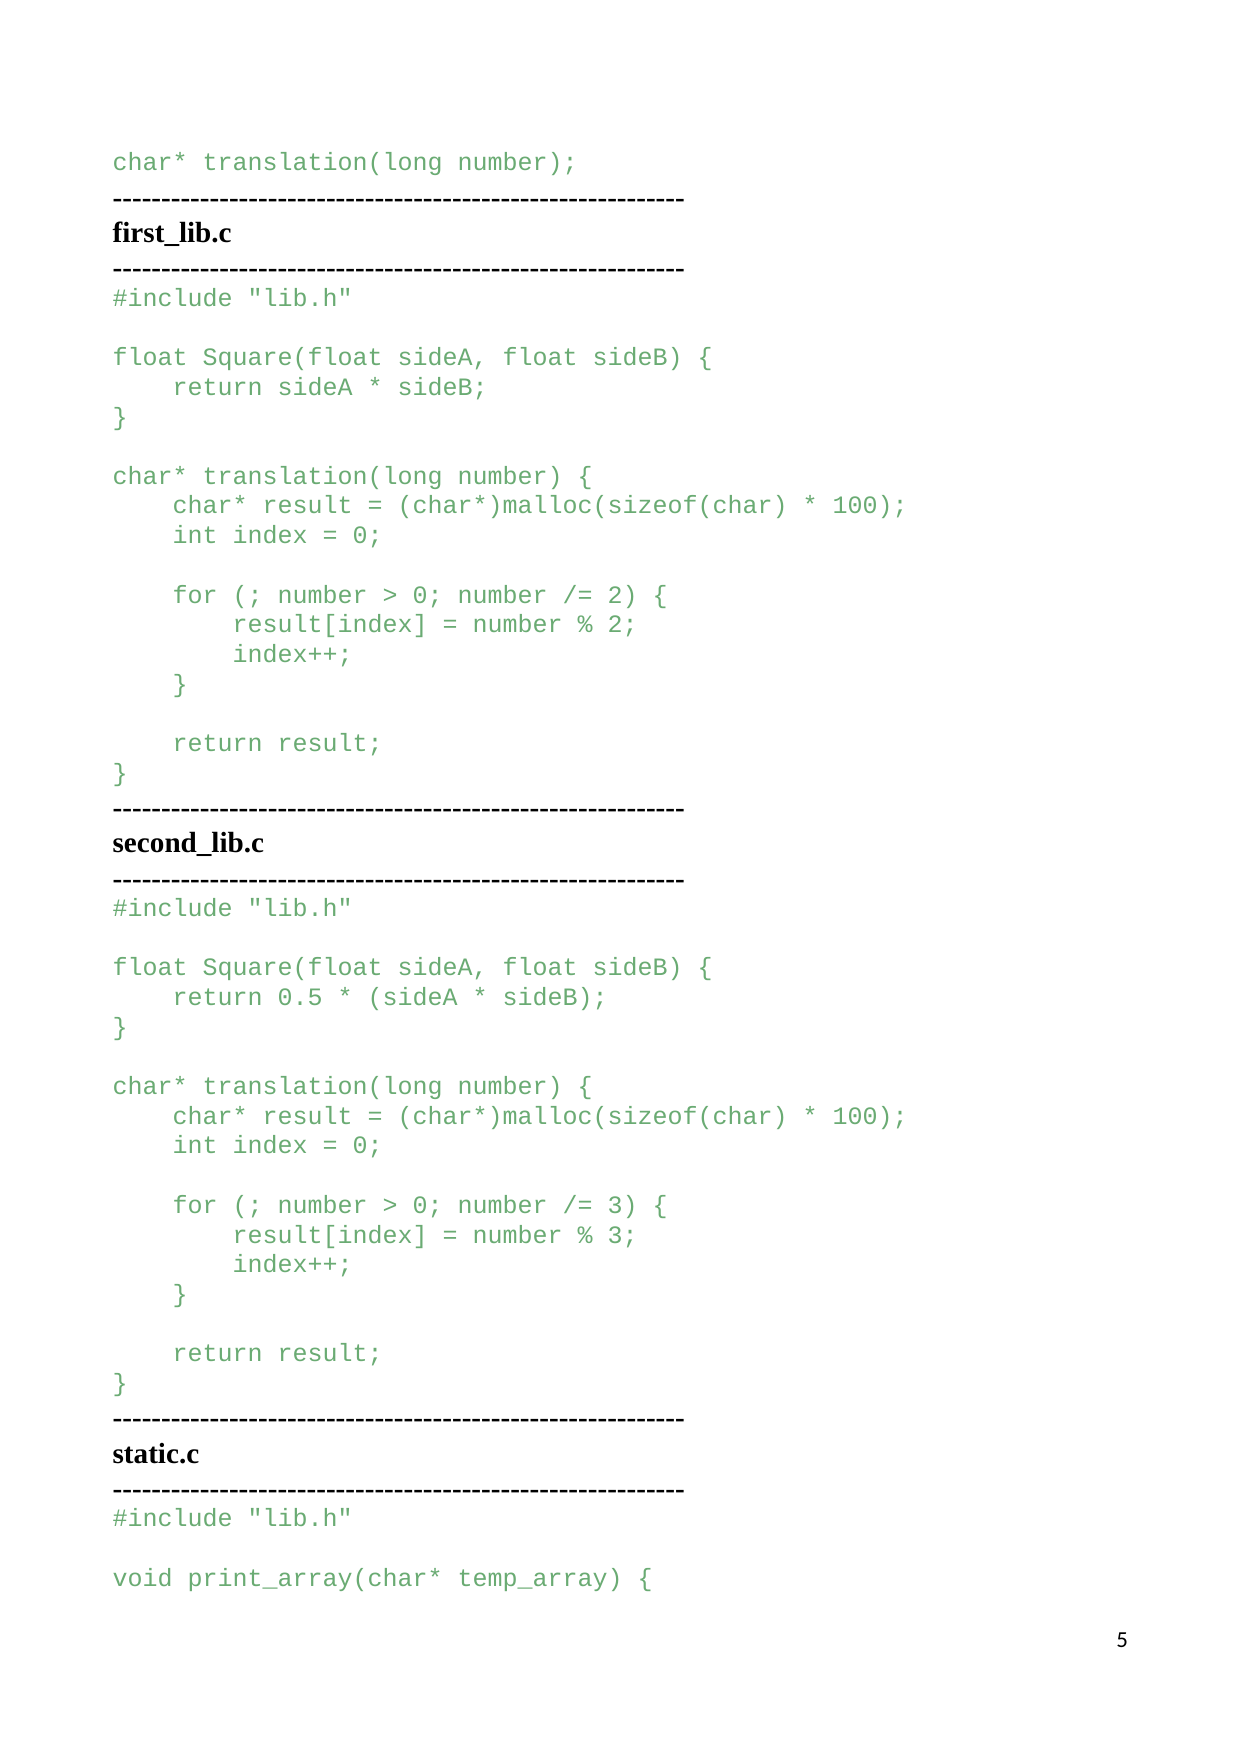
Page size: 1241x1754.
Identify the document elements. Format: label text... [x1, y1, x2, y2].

text } [112, 1014, 1128, 1043]
text for (; number > 0; number /= 2) { [112, 582, 1128, 611]
text ----------------------------------------------------------- #include "lib.h" [112, 1471, 1128, 1534]
text index++; [112, 642, 1128, 670]
text int index = 0; [112, 1133, 1128, 1161]
text } [112, 671, 1128, 699]
text result[index] = number % 3; [112, 1222, 1128, 1251]
text return 0.5 * (sideA * sideB); [112, 985, 1128, 1013]
text return result; [112, 1341, 1128, 1369]
text float Square(float sideA, float sideB) { [112, 345, 1128, 373]
text void print_array(char* temp_array) { [112, 1565, 1128, 1594]
text result[index] = number % 2; [112, 612, 1128, 640]
text return sideA * sideB; [112, 374, 1128, 403]
text int index = 0; [112, 523, 1128, 551]
text } [112, 404, 1128, 432]
text static.c [112, 1436, 1128, 1469]
text float Square(float sideA, float sideB) { [112, 955, 1128, 983]
text } [112, 1282, 1128, 1310]
text char* result = (char*)malloc(sizeof(char) * 100); [112, 1103, 1128, 1132]
text char* translation(long number) { [112, 463, 1128, 492]
text index++; [112, 1252, 1128, 1280]
text ----------------------------------------------------------- #include "lib.h" [112, 250, 1128, 314]
text second_lib.c [112, 826, 1128, 859]
text } ----------------------------------------------------------- [112, 1371, 1128, 1434]
text return result; [112, 731, 1128, 759]
text char* translation(long number); ----------------------------------------------------------- [112, 150, 1128, 213]
text } ----------------------------------------------------------- [112, 760, 1128, 824]
text char* translation(long number) { [112, 1074, 1128, 1102]
text char* result = (char*)malloc(sizeof(char) * 100); [112, 493, 1128, 521]
text first_lib.c [112, 215, 1128, 249]
text for (; number > 0; number /= 3) { [112, 1192, 1128, 1221]
text ----------------------------------------------------------- #include "lib.h" [112, 861, 1128, 924]
